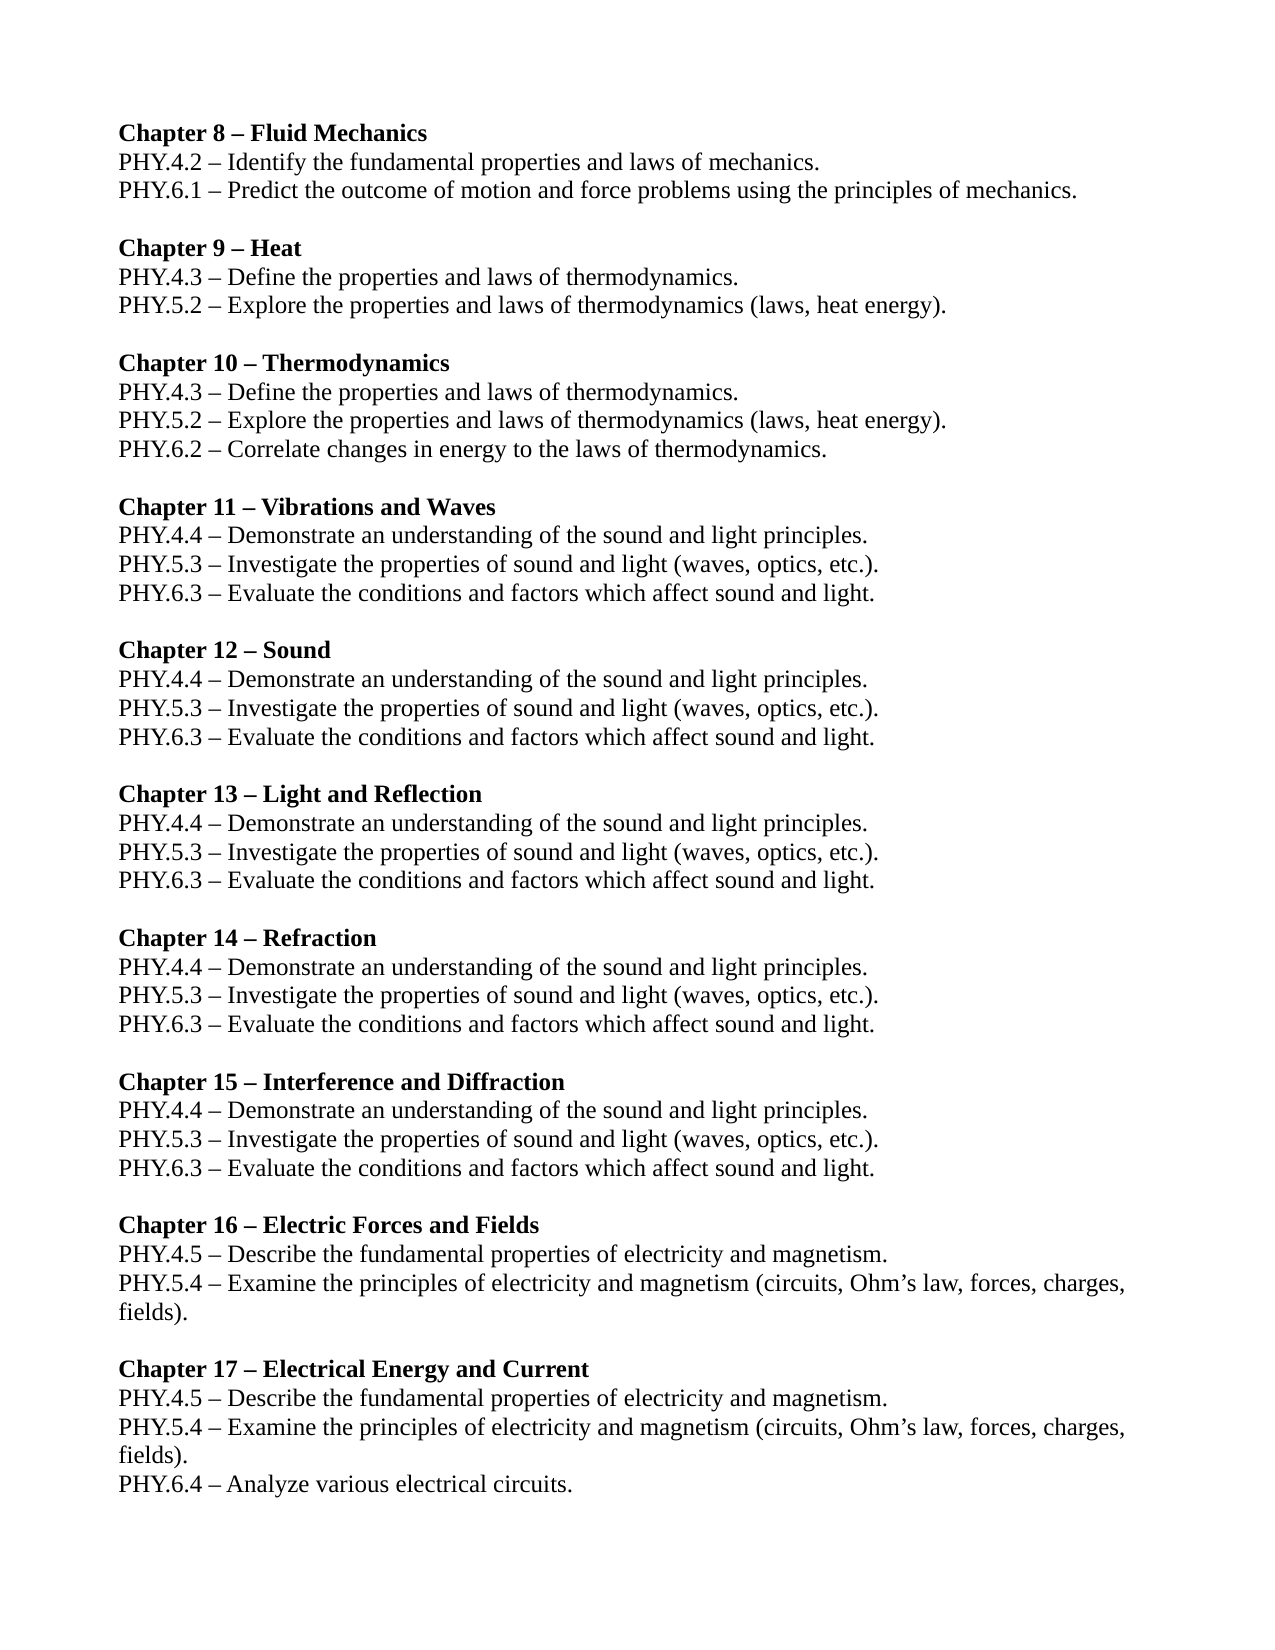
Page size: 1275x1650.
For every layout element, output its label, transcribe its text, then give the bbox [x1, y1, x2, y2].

text Chapter 10 – Thermodynamics [118, 348, 1157, 377]
text PHY.5.3 – Investigate the properties of sound and light (waves, optics, etc.). [118, 981, 1157, 1009]
text PHY.4.4 – Demonstrate an understanding of the sound and light principles. [118, 664, 1157, 693]
text PHY.4.5 – Describe the fundamental properties of electricity and magnetism. [118, 1383, 1157, 1412]
text PHY.5.3 – Investigate the properties of sound and light (waves, optics, etc.). [118, 1124, 1157, 1153]
text PHY.4.4 – Demonstrate an understanding of the sound and light principles. [118, 808, 1157, 837]
text PHY.5.2 – Explore the properties and laws of thermodynamics (laws, heat energy). [118, 406, 1157, 434]
text PHY.6.3 – Evaluate the conditions and factors which affect sound and light. [118, 1009, 1157, 1038]
text PHY.4.2 – Identify the fundamental properties and laws of mechanics. [118, 147, 1157, 176]
text Chapter 8 – Fluid Mechanics [118, 118, 1157, 147]
text Chapter 15 – Interference and Diffraction [118, 1067, 1157, 1096]
text PHY.6.3 – Evaluate the conditions and factors which affect sound and light. [118, 722, 1157, 751]
text PHY.5.3 – Investigate the properties of sound and light (waves, optics, etc.). [118, 549, 1157, 578]
text Chapter 12 – Sound [118, 636, 1157, 664]
text Chapter 13 – Light and Reflection [118, 779, 1157, 808]
text PHY.4.5 – Describe the fundamental properties of electricity and magnetism. [118, 1239, 1157, 1268]
text PHY.5.3 – Investigate the properties of sound and light (waves, optics, etc.). [118, 837, 1157, 866]
text PHY.5.4 – Examine the principles of electricity and magnetism (circuits, Ohm’s law, forces, charges, fields). [118, 1268, 1157, 1326]
text PHY.4.3 – Define the properties and laws of thermodynamics. [118, 377, 1157, 406]
text Chapter 16 – Electric Forces and Fields [118, 1211, 1157, 1239]
text PHY.5.3 – Investigate the properties of sound and light (waves, optics, etc.). [118, 693, 1157, 722]
text PHY.4.4 – Demonstrate an understanding of the sound and light principles. [118, 521, 1157, 549]
text PHY.6.3 – Evaluate the conditions and factors which affect sound and light. [118, 1153, 1157, 1182]
text PHY.4.4 – Demonstrate an understanding of the sound and light principles. [118, 1096, 1157, 1124]
text PHY.6.4 – Analyze various electrical circuits. [118, 1469, 1157, 1498]
text Chapter 9 – Heat [118, 233, 1157, 262]
text PHY.4.4 – Demonstrate an understanding of the sound and light principles. [118, 952, 1157, 981]
text Chapter 17 – Electrical Energy and Current [118, 1354, 1157, 1383]
text PHY.4.3 – Define the properties and laws of thermodynamics. [118, 262, 1157, 291]
text PHY.5.4 – Examine the principles of electricity and magnetism (circuits, Ohm’s law, forces, charges, fields). [118, 1412, 1157, 1469]
text Chapter 14 – Refraction [118, 923, 1157, 952]
text Chapter 11 – Vibrations and Waves [118, 492, 1157, 521]
text PHY.6.2 – Correlate changes in energy to the laws of thermodynamics. [118, 434, 1157, 463]
text PHY.6.3 – Evaluate the conditions and factors which affect sound and light. [118, 866, 1157, 894]
text PHY.5.2 – Explore the properties and laws of thermodynamics (laws, heat energy). [118, 291, 1157, 319]
text PHY.6.3 – Evaluate the conditions and factors which affect sound and light. [118, 578, 1157, 607]
text PHY.6.1 – Predict the outcome of motion and force problems using the principles of mechanics. [118, 176, 1157, 204]
